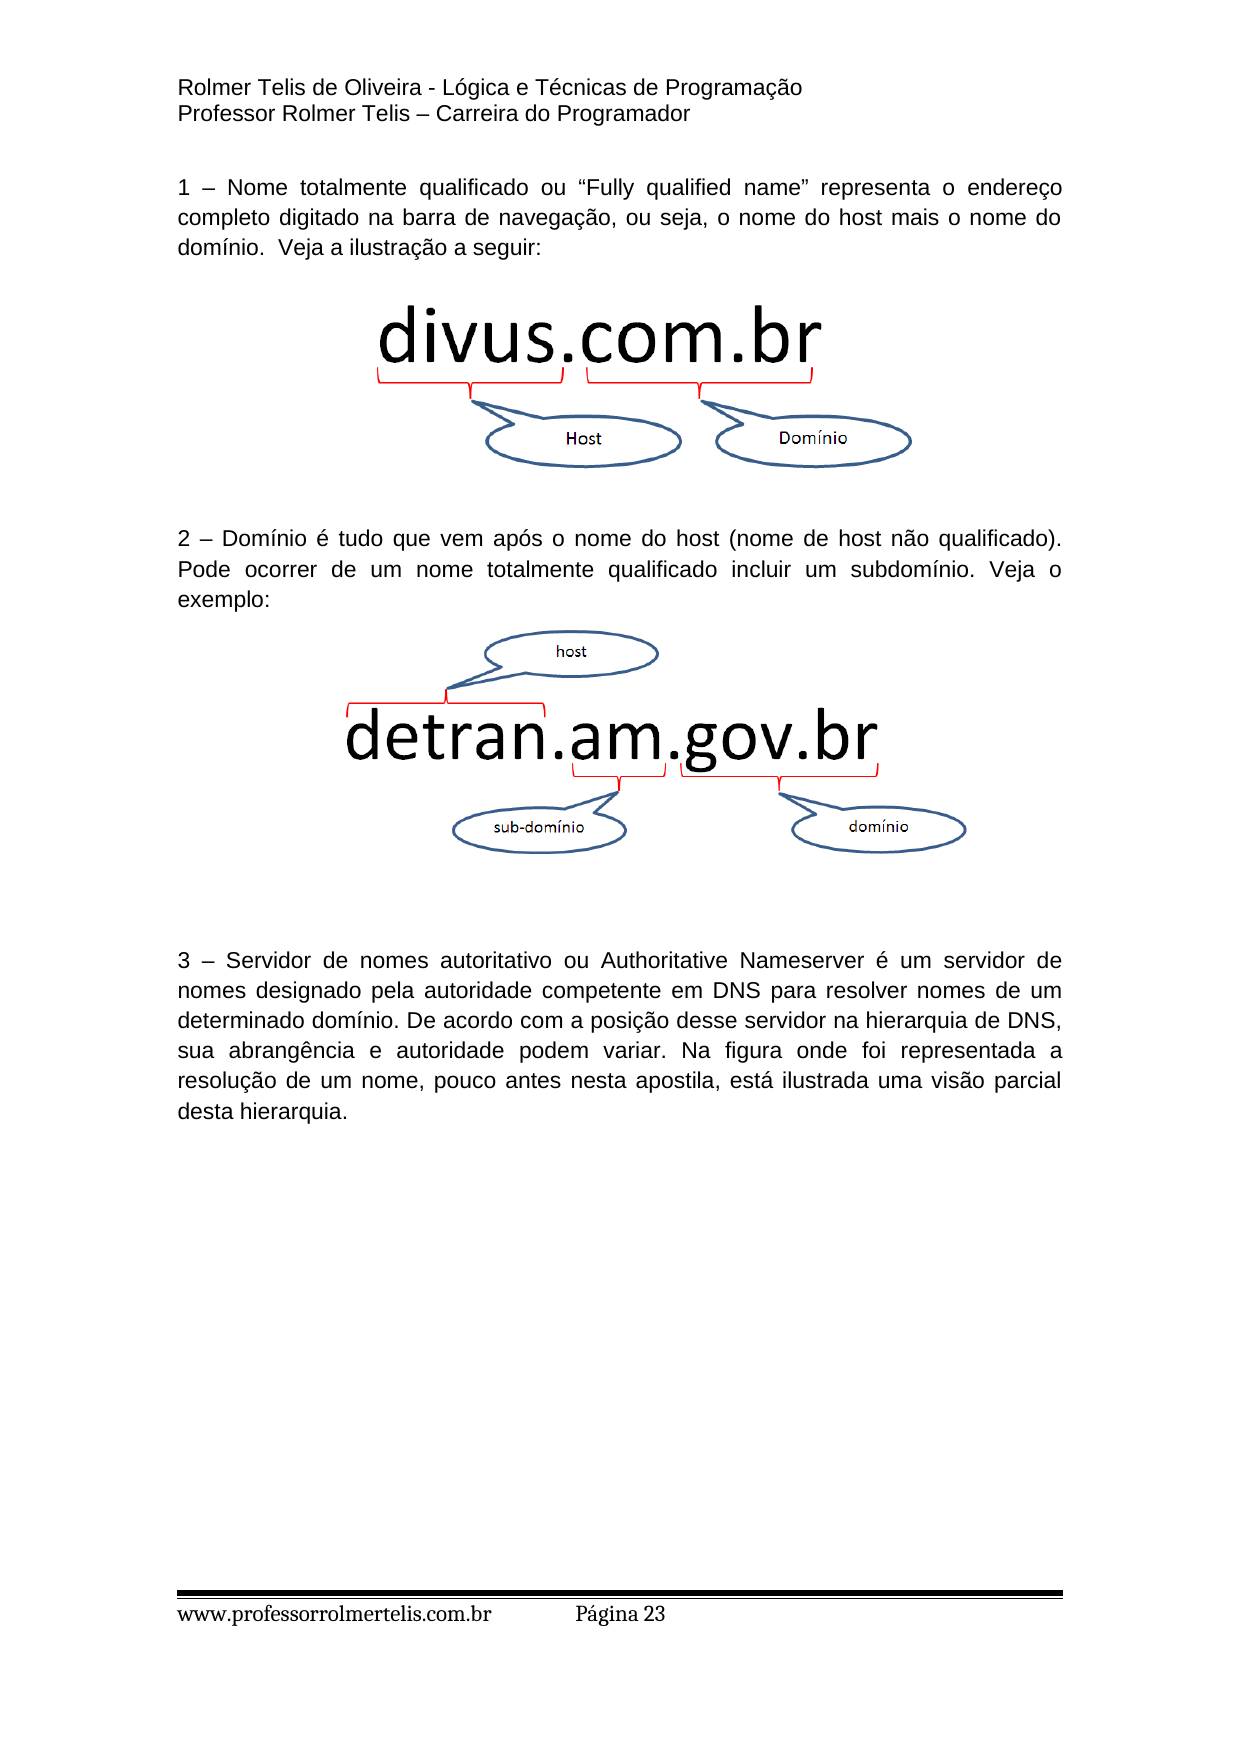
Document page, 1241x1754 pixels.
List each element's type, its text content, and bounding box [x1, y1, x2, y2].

picture [342, 279, 935, 497]
picture [322, 612, 974, 867]
text 2 – Domínio é tudo que vem após o nome do host (nome de host não qualificado). Pode ocorrer de um nome totalmente qualificado incluir um subdomínio. Veja o exemplo: [177, 285, 1063, 612]
text 3 – Servidor de nomes autoritativo ou Authoritative Nameserver é um servidor de nomes designado pela autoridade competente em DNS para resolver nomes de um determinado domínio. De acordo com a posição desse servidor na hierarquia de DNS, sua abrangência e autoridade podem variar. Na figura onde foi representada a resolução de um nome, pouco antes nesta apostila, está ilustrada uma visão parcial desta hierarquia. [177, 947, 1063, 1124]
text 1 – Nome totalmente qualificado ou “Fully qualified name” representa o endereço completo digitado na barra de navegação, ou seja, o nome do host mais o nome do domínio. Veja a ilustração a seguir: [177, 174, 1063, 260]
